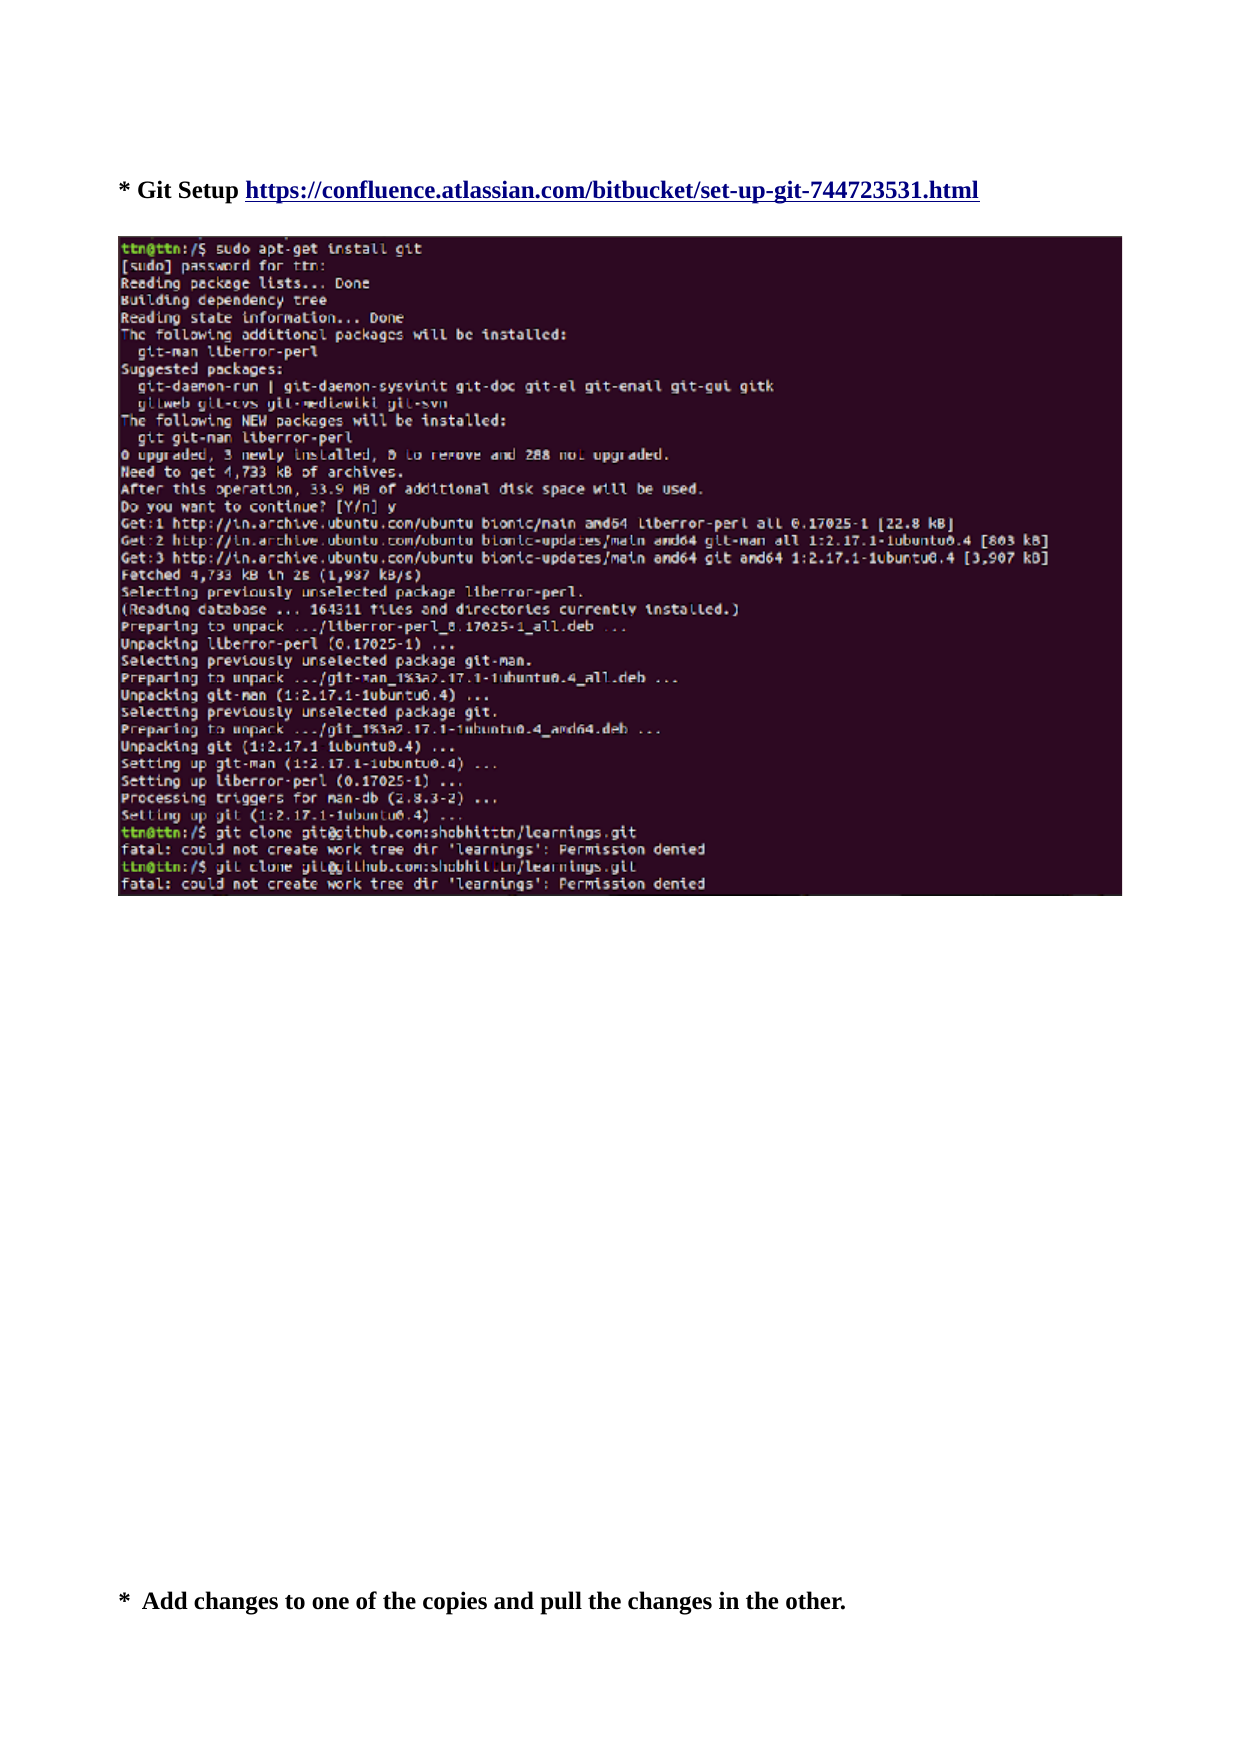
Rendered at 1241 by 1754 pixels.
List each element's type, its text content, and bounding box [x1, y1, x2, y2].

text * Add changes to one of the copies and pull the changes in the other. [118, 1586, 1122, 1615]
text * Git Setup https://confluence.atlassian.com/bitbucket/set-up-git-744723531.html [118, 176, 1122, 204]
picture [118, 236, 1123, 896]
